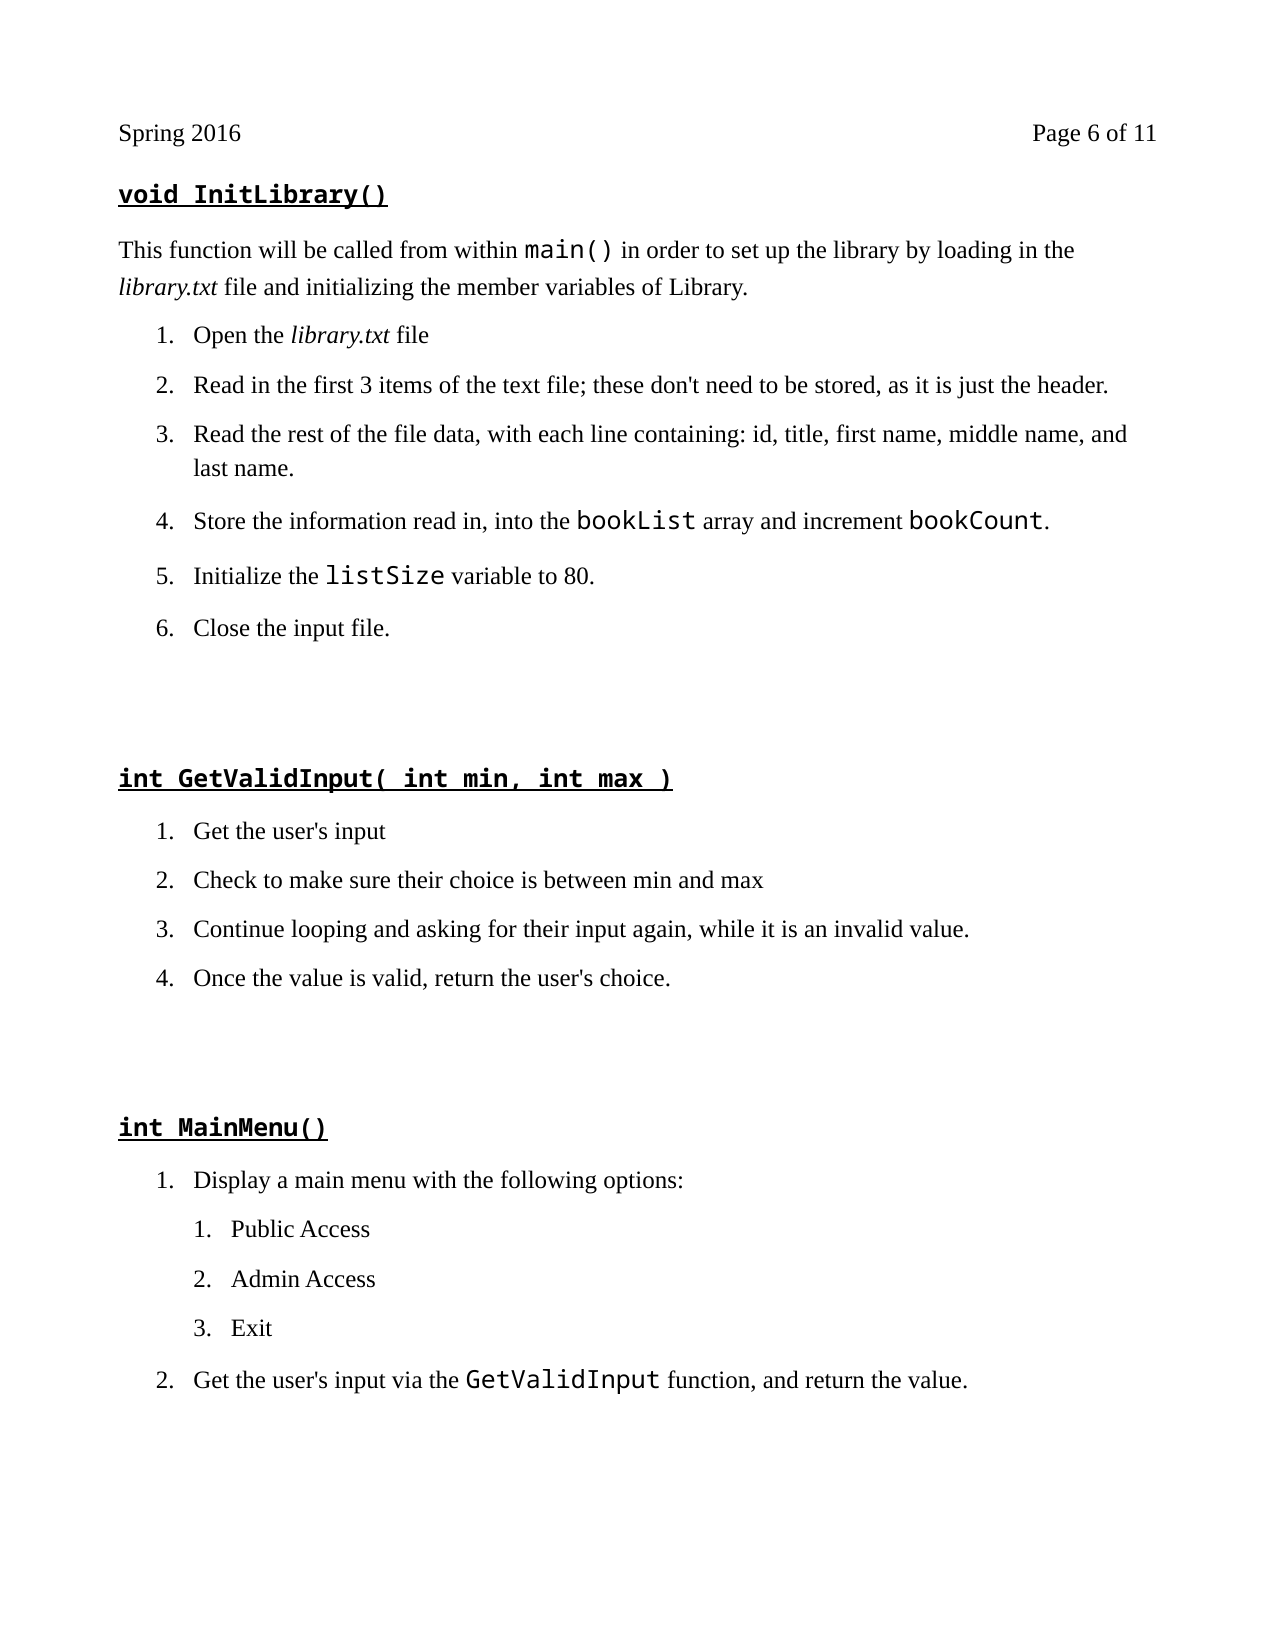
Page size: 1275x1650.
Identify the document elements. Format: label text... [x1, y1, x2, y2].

text int MainMenu() [118, 1110, 1157, 1144]
list Close the input file. [156, 613, 1157, 642]
list Admin Access [193, 1264, 1157, 1292]
list Store the information read in, into the bookList array and increment bookCount. [156, 502, 1157, 536]
list Exit [193, 1313, 1157, 1341]
list Check to make sure their choice is between min and max [156, 865, 1157, 893]
list Initialize the listSize variable to 80. [156, 558, 1157, 592]
list Get the user's input via the GetValidInput function, and return the value. [156, 1362, 1157, 1396]
text This function will be called from within main() in order to set up the library by loading in the library.txt file and initializing the member variables of Library. [118, 232, 1157, 300]
list Open the library.txt file [156, 321, 1157, 349]
list Continue looping and asking for their input again, while it is an invalid value. [156, 914, 1157, 943]
list Display a main menu with the following options: [156, 1166, 1157, 1194]
list Read the rest of the file data, with each line containing: id, title, first name, middle name, and last name. [156, 419, 1157, 482]
list Get the user's input [156, 816, 1157, 844]
list Read in the first 3 items of the text file; these don't need to be stored, as it is just the header. [156, 370, 1157, 398]
list Public Access [193, 1214, 1157, 1243]
text int GetValidInput( int min, int max ) [118, 760, 1157, 794]
text void InitLibrary() [118, 176, 1157, 210]
list Once the value is valid, return the user's choice. [156, 963, 1157, 992]
